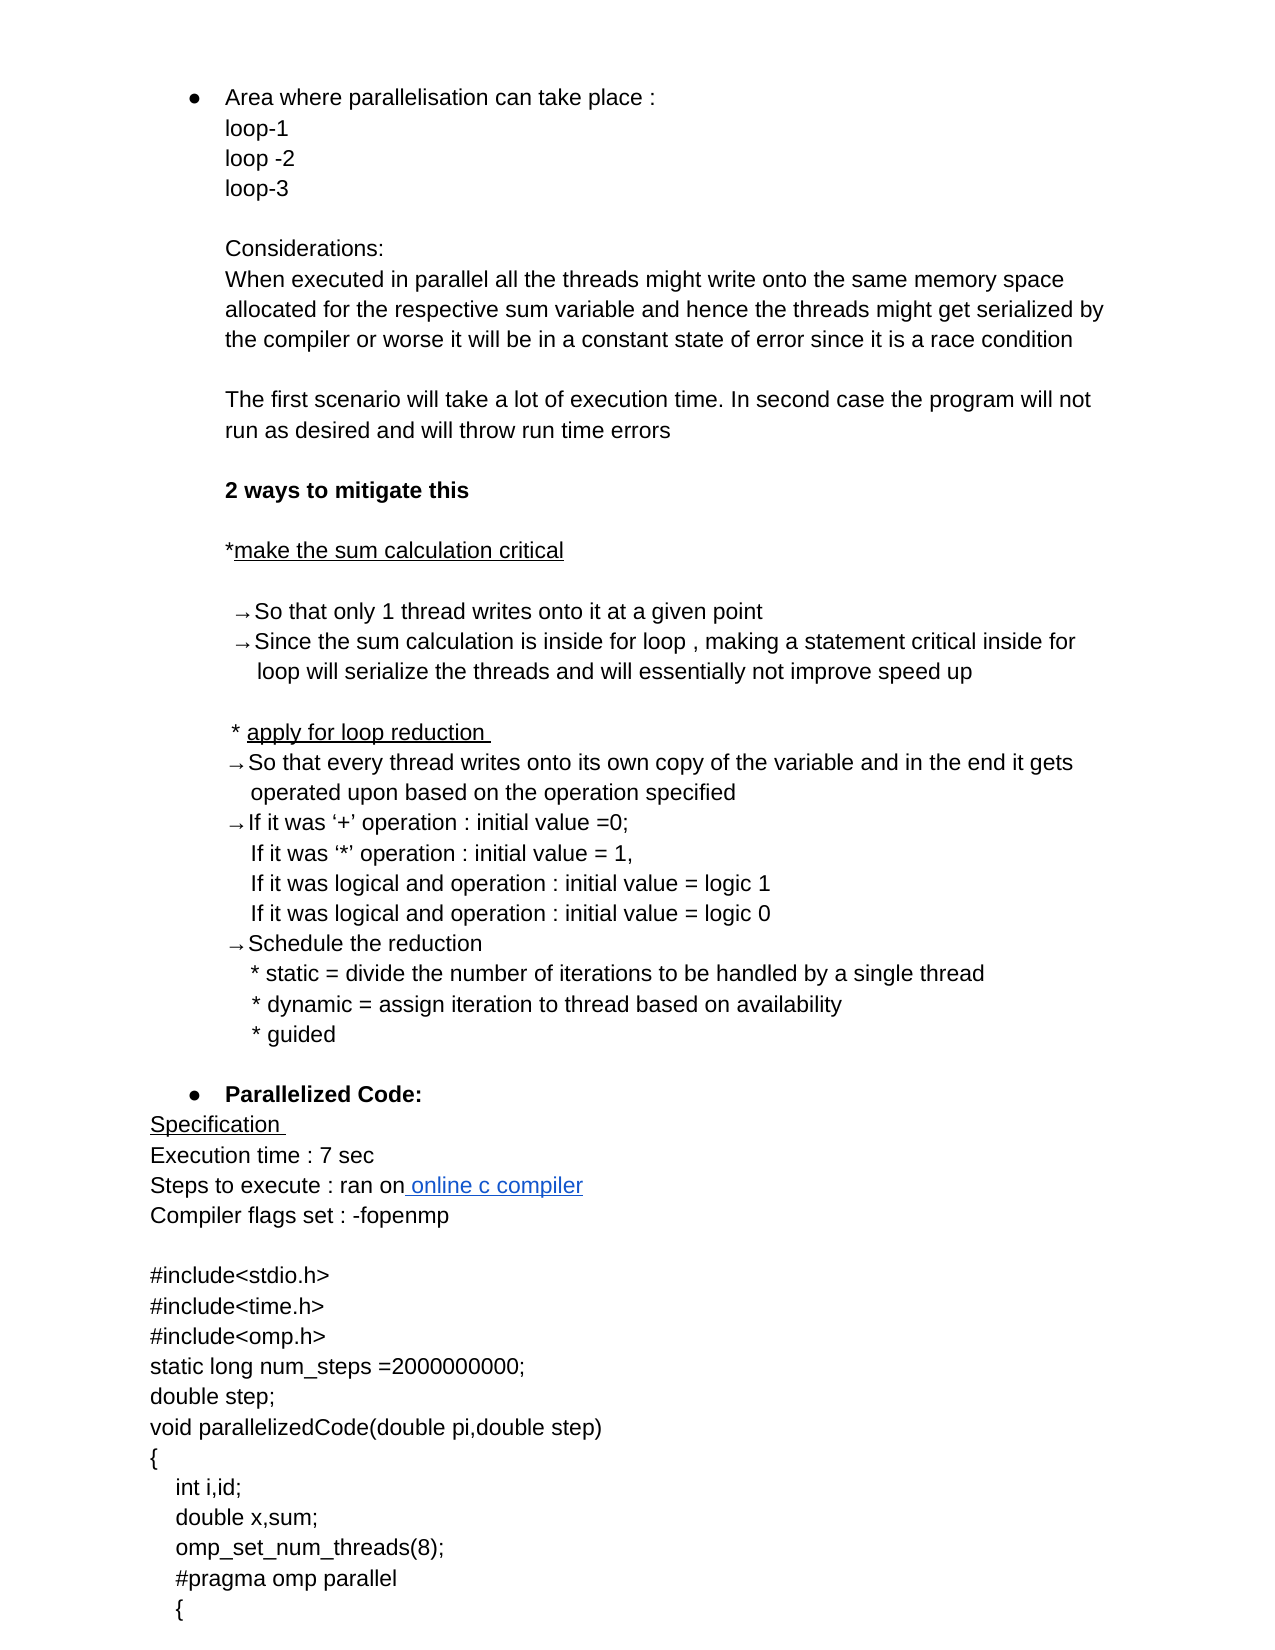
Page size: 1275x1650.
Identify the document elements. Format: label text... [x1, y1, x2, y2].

text Compiler flags set : -fopenmp [150, 1202, 1125, 1259]
text loop-1 [225, 114, 1125, 141]
text →If it was ‘+’ operation : initial value =0; [225, 809, 1125, 836]
text int i,id; [150, 1474, 1125, 1500]
text { [150, 1595, 1125, 1621]
text * dynamic = assign iteration to thread based on availability [150, 991, 1125, 1017]
text double x,sum; [150, 1504, 1125, 1531]
list Parallelized Code: [187, 1081, 1125, 1108]
list Area where parallelisation can take place : [187, 84, 1125, 111]
text double step; [150, 1383, 1125, 1410]
text →Since the sum calculation is inside for loop , making a statement critical inside for [225, 628, 1125, 654]
text static long num_steps =2000000000; [150, 1353, 1125, 1379]
text #pragma omp parallel [150, 1564, 1125, 1591]
text Specification Execution time : 7 sec [150, 1111, 1125, 1168]
text →So that every thread writes onto its own copy of the variable and in the end it gets [225, 749, 1125, 775]
text loop -2 [225, 145, 1125, 171]
text loop-3 [225, 175, 1125, 201]
text * guided [150, 1021, 1125, 1047]
text If it was ‘*’ operation : initial value = 1, [225, 839, 1125, 866]
text Steps to execute : ran on online c compiler [150, 1172, 1125, 1198]
text →Schedule the reduction * static = divide the number of iterations to be handled by a single thread [225, 930, 1125, 987]
text Considerations: When executed in parallel all the threads might write onto the same memory space allocated for the respective sum variable and hence the threads might get serialized by the compiler or worse it will be in a constant state of error since it is a race condition The first scenario will take a lot of execution time. In second case the program will not run as desired and will throw run time errors 2 ways to mitigate this *make the sum calculation critical →So that only 1 thread writes onto it at a given point [225, 205, 1125, 624]
text #include<time.h> [150, 1293, 1125, 1319]
text #include<stdio.h> [150, 1262, 1125, 1289]
text If it was logical and operation : initial value = logic 1 [225, 870, 1125, 896]
text { [150, 1444, 1125, 1470]
text omp_set_num_threads(8); [150, 1534, 1125, 1561]
text #include<omp.h> [150, 1323, 1125, 1349]
text If it was logical and operation : initial value = logic 0 [225, 900, 1125, 926]
text * apply for loop reduction [225, 719, 1125, 745]
text loop will serialize the threads and will essentially not improve speed up [225, 658, 1125, 715]
text operated upon based on the operation specified [225, 779, 1125, 806]
text void parallelizedCode(double pi,double step) [150, 1413, 1125, 1440]
